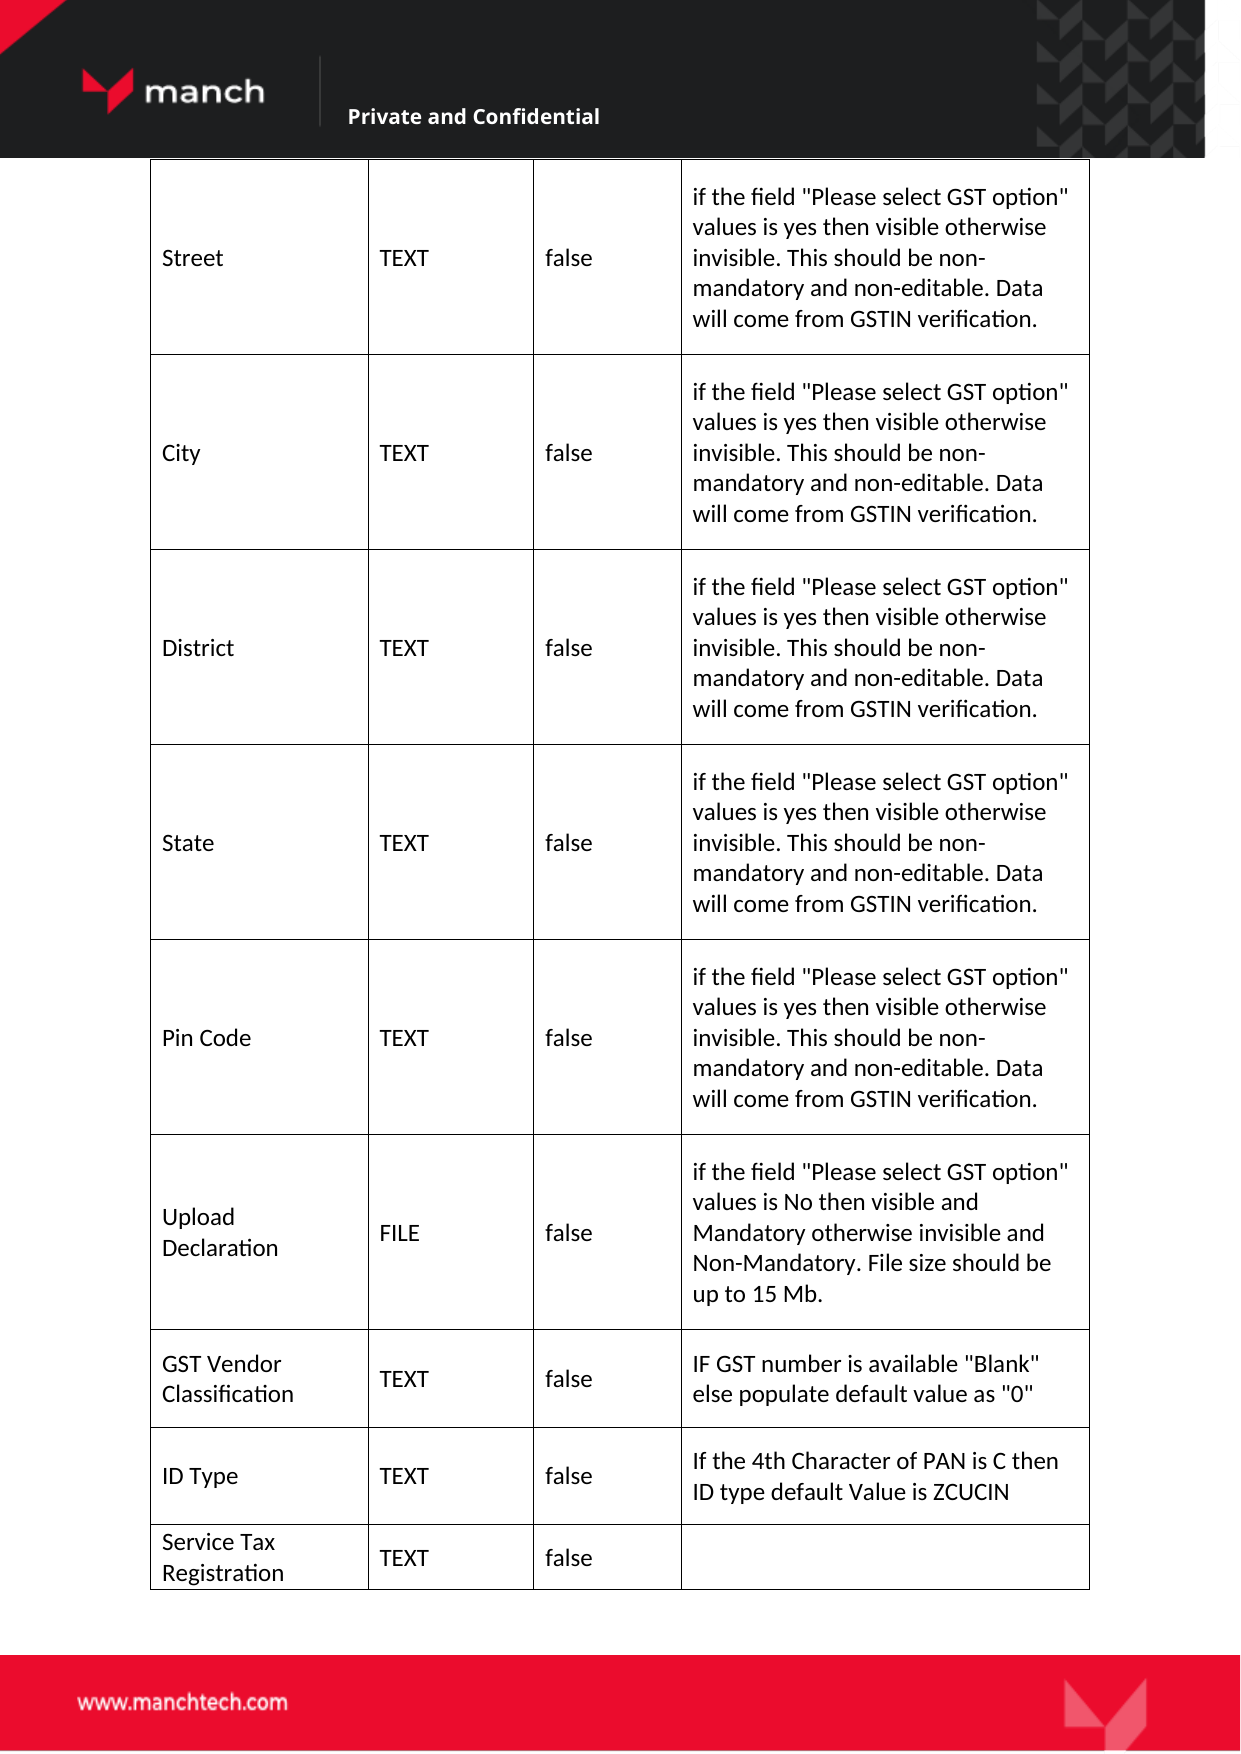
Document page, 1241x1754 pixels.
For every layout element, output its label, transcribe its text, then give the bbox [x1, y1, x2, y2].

table_cell if the field "Please select GST option" values is yes then visible otherwise invisible. This should be non-mandatory and non-editable. Data will come from GSTIN verification. [682, 355, 1089, 549]
table_cell TEXT [369, 550, 533, 744]
table_cell TEXT [369, 940, 533, 1134]
table_cell If the 4th Character of PAN is C then ID type default Value is ZCUCIN [682, 1428, 1089, 1524]
table_cell TEXT [369, 1428, 533, 1524]
table_cell State [151, 745, 368, 939]
table_cell false [534, 355, 681, 549]
table_cell ID Type [151, 1428, 368, 1524]
table_cell TEXT [369, 355, 533, 549]
table_cell TEXT [369, 745, 533, 939]
table_cell if the field "Please select GST option" values is yes then visible otherwise invisible. This should be non-mandatory and non-editable. Data will come from GSTIN verification. [682, 745, 1089, 939]
table_cell Pin Code [151, 940, 368, 1134]
table_cell GST Vendor Classification [151, 1330, 368, 1427]
table_cell false [534, 160, 681, 354]
table_cell false [534, 1330, 681, 1427]
table_cell if the field "Please select GST option" values is yes then visible otherwise invisible. This should be non-mandatory and non-editable. Data will come from GSTIN verification. [682, 550, 1089, 744]
table_cell TEXT [369, 1330, 533, 1427]
table_cell false [534, 940, 681, 1134]
table_cell FILE [369, 1135, 533, 1329]
table_cell false [534, 1525, 681, 1589]
table_cell if the field "Please select GST option" values is yes then visible otherwise invisible. This should be non-mandatory and non-editable. Data will come from GSTIN verification. [682, 160, 1089, 354]
table_cell Service Tax Registration [151, 1525, 368, 1589]
table_cell if the field "Please select GST option" values is No then visible and Mandatory otherwise invisible and Non-Mandatory. File size should be up to 15 Mb. [682, 1135, 1089, 1329]
picture [0, 1655, 1241, 1754]
table_cell IF GST number is available "Blank" else populate default value as "0" [682, 1330, 1089, 1427]
table_cell false [534, 1135, 681, 1329]
table_cell TEXT [369, 1525, 533, 1589]
table_cell false [534, 745, 681, 939]
table_cell if the field "Please select GST option" values is yes then visible otherwise invisible. This should be non-mandatory and non-editable. Data will come from GSTIN verification. [682, 940, 1089, 1134]
table_cell TEXT [369, 160, 533, 354]
picture [0, 0, 1241, 158]
table_cell Street [151, 160, 368, 354]
table_cell false [534, 1428, 681, 1524]
table_cell City [151, 355, 368, 549]
table_cell [682, 1525, 1089, 1589]
table_cell Upload Declaration [151, 1135, 368, 1329]
table_cell District [151, 550, 368, 744]
table_cell false [534, 550, 681, 744]
